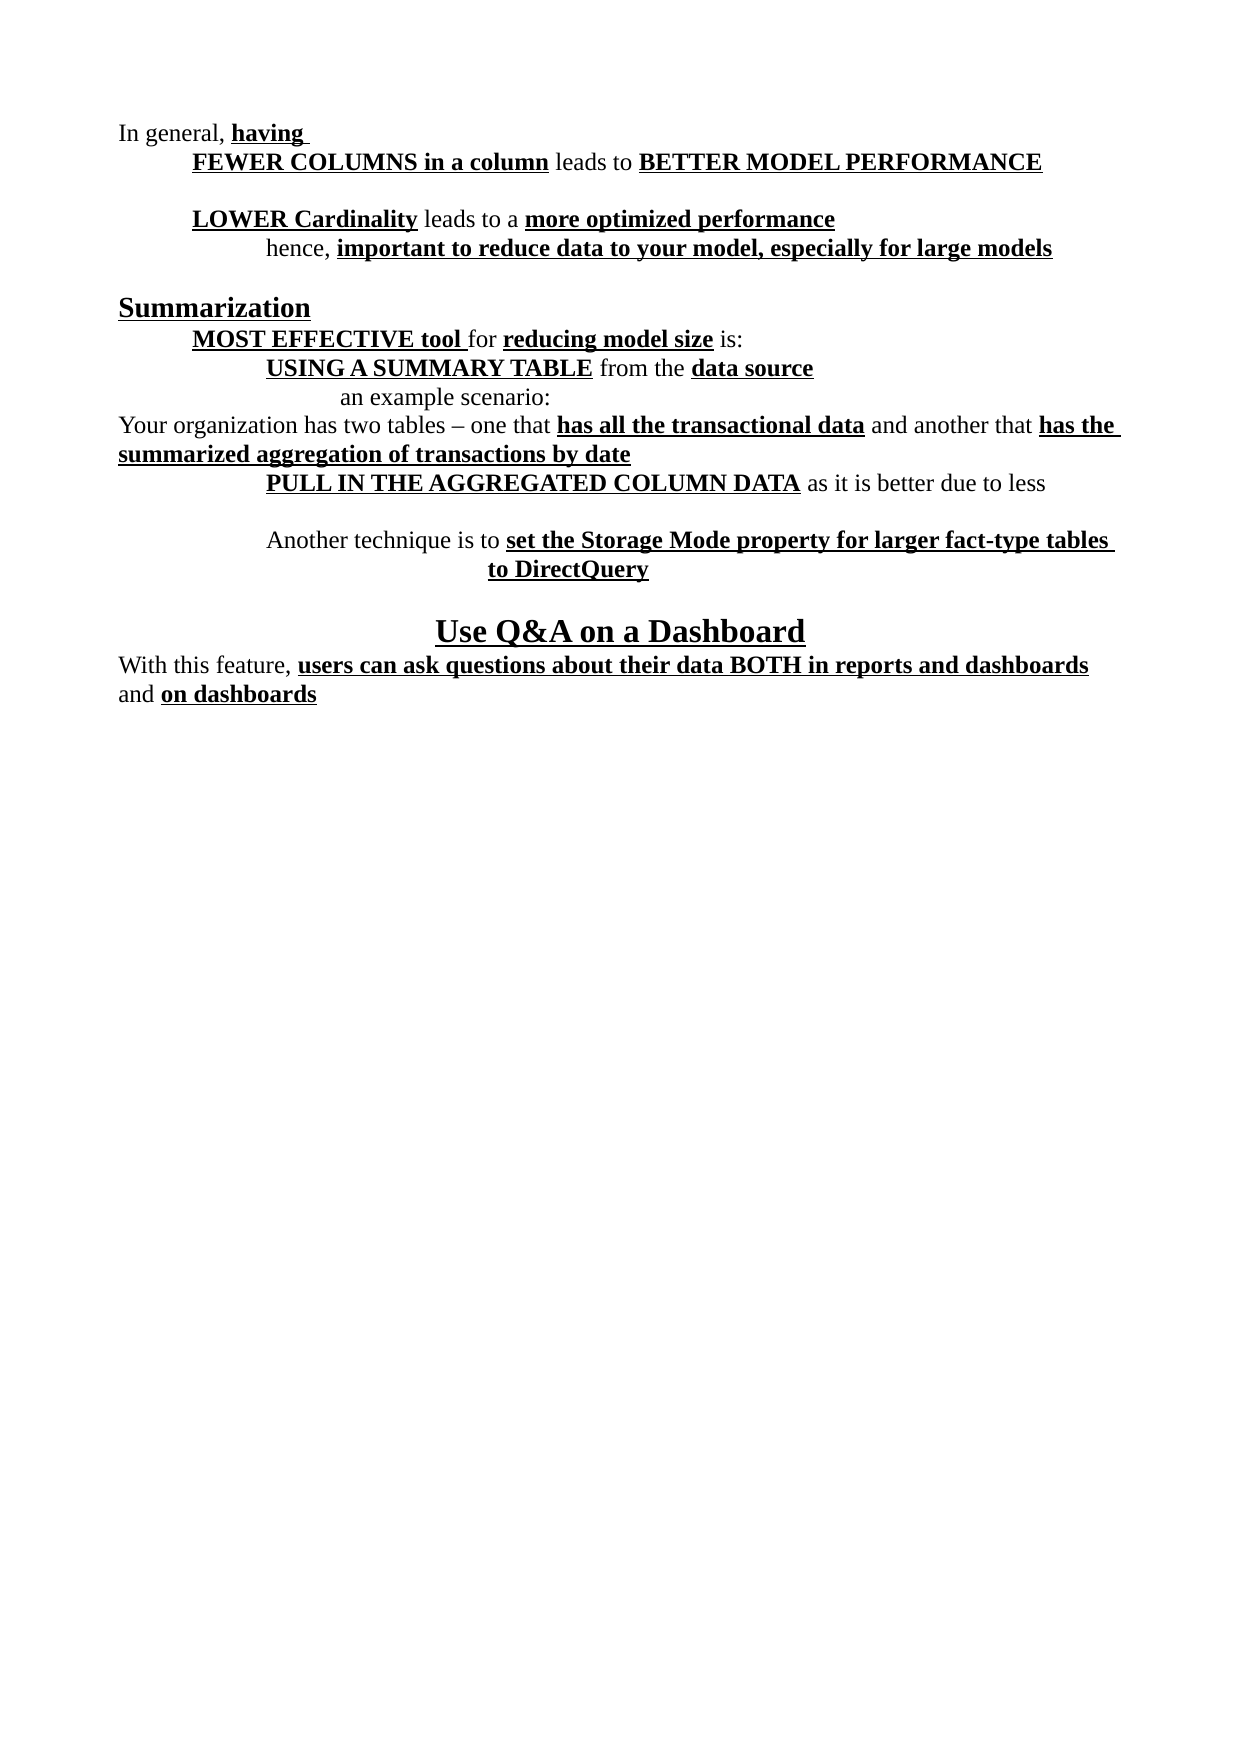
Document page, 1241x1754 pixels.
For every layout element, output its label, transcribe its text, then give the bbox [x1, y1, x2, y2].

text With this feature, users can ask questions about their data BOTH in reports and dashboards and on dashboards [118, 650, 1122, 707]
text Use Q&A on a Dashboard [118, 612, 1122, 650]
text In general, having [118, 118, 1122, 147]
text USING A SUMMARY TABLE from the data source [118, 353, 1122, 382]
text LOWER Cardinality leads to a more optimized performance [118, 204, 1122, 233]
text MOST EFFECTIVE tool for reducing model size is: [118, 324, 1122, 353]
text Another technique is to set the Storage Mode property for larger fact-type tables to DirectQuery [118, 525, 1122, 583]
text Summarization [118, 291, 1122, 324]
text FEWER COLUMNS in a column leads to BETTER MODEL PERFORMANCE [118, 147, 1122, 176]
text hence, important to reduce data to your model, especially for large models [118, 233, 1122, 262]
text an example scenario: [118, 382, 1122, 410]
text Your organization has two tables – one that has all the transactional data and another that has the summarized aggregation of transactions by date [118, 410, 1122, 468]
text PULL IN THE AGGREGATED COLUMN DATA as it is better due to less [118, 468, 1122, 497]
